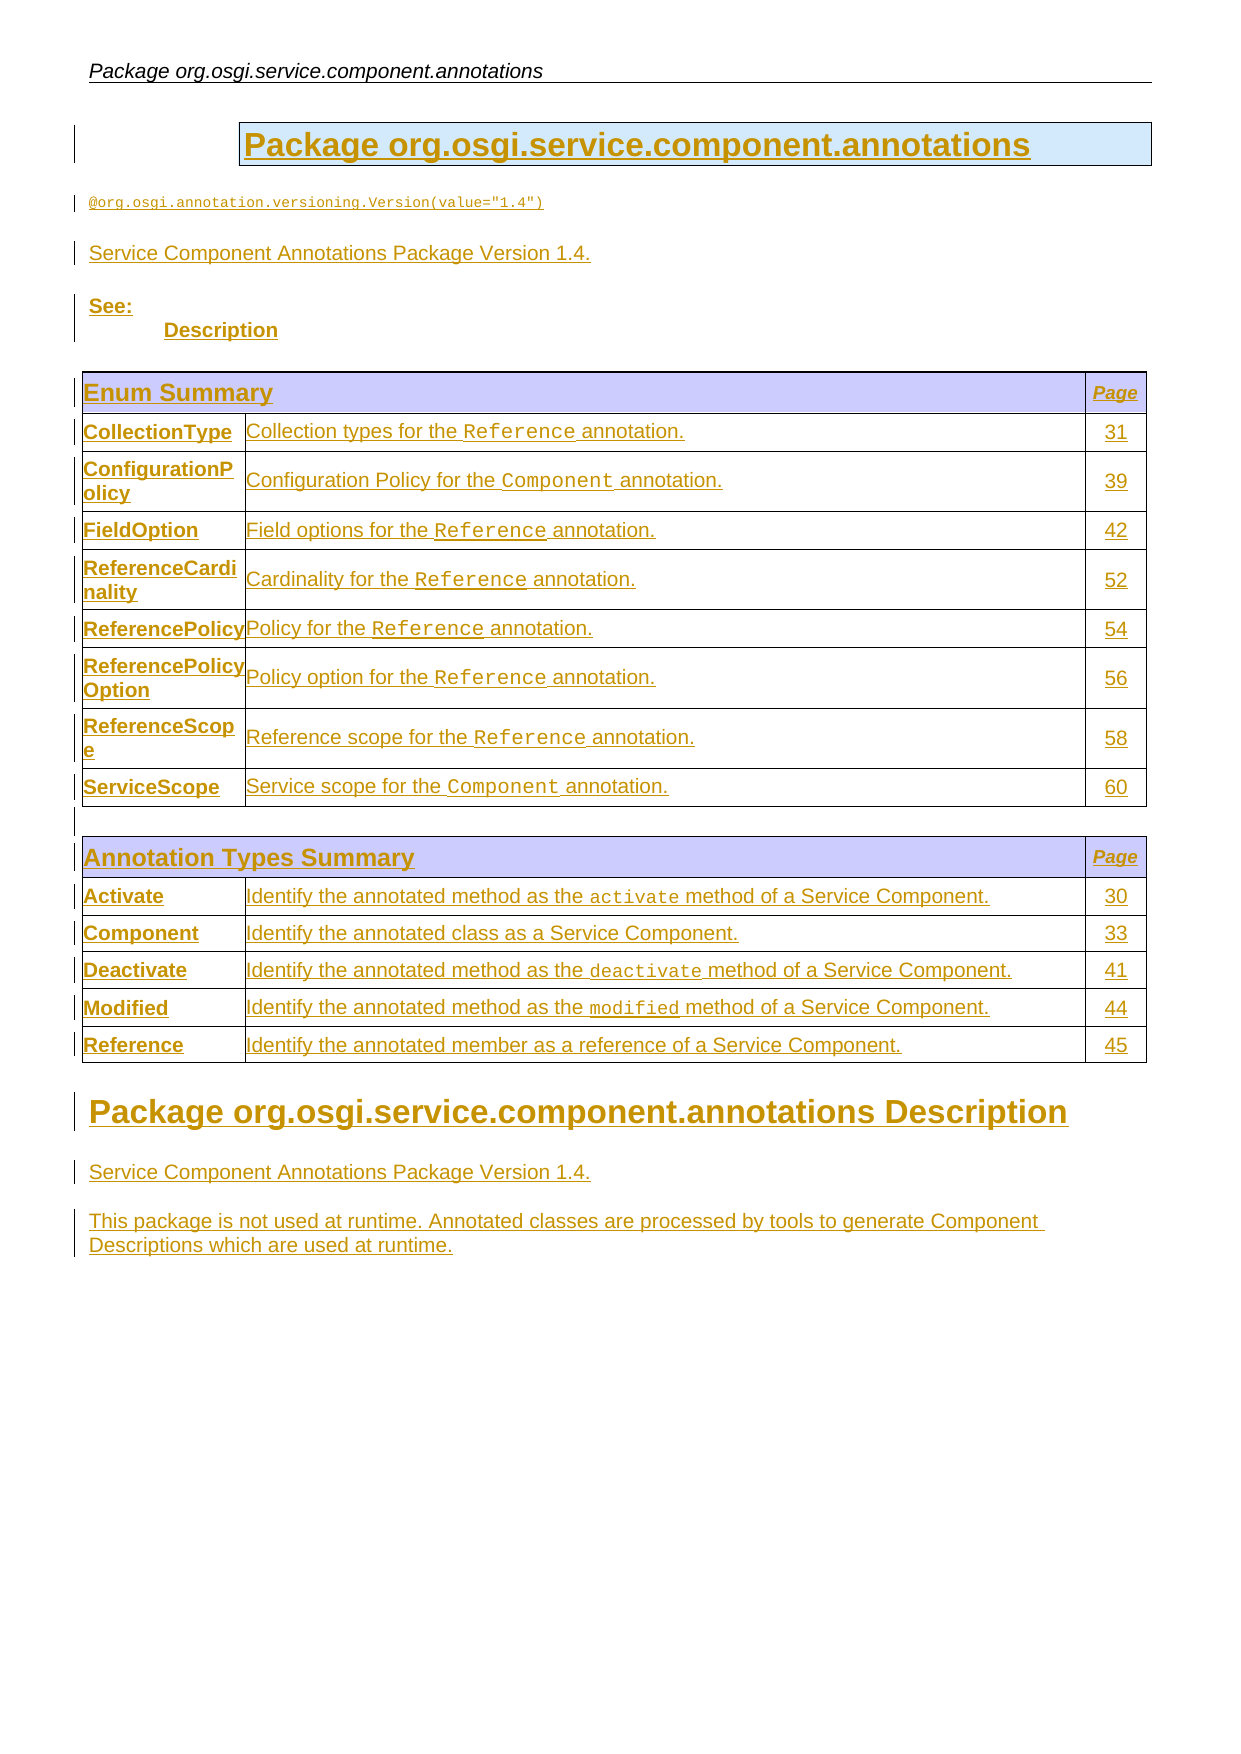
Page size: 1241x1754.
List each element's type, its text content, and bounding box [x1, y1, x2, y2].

table_cell Policy option for the Reference annotation. [246, 648, 1085, 707]
table_cell 33 [1086, 916, 1146, 951]
table_cell 60 [1086, 769, 1146, 806]
table_cell 30 [1086, 878, 1146, 914]
table_cell ConfigurationPolicy [83, 452, 245, 511]
table_header Enum Summary [83, 373, 1085, 412]
text Service Component Annotations Package Version 1.4. [88, 1160, 1152, 1184]
table_cell 58 [1086, 709, 1146, 768]
text Description [163, 318, 1152, 342]
text This package is not used at runtime. Annotated classes are processed by tools to generate Component Descriptions which are used at runtime. [88, 1209, 1152, 1257]
table_cell Identify the annotated method as the modified method of a Service Component. [246, 989, 1085, 1026]
table_cell Identify the annotated class as a Service Component. [246, 916, 1085, 951]
table_cell Identify the annotated method as the deactivate method of a Service Component. [246, 952, 1085, 988]
table_cell ServiceScope [83, 769, 245, 806]
table_cell Field options for the Reference annotation. [246, 512, 1085, 549]
table_header Page [1086, 837, 1146, 877]
text See: [88, 294, 1152, 318]
table_cell FieldOption [83, 512, 245, 549]
table_cell 39 [1086, 452, 1146, 511]
table_cell CollectionType [83, 414, 245, 451]
table_cell Activate [83, 878, 245, 914]
table_cell Modified [83, 989, 245, 1026]
subtitle Package org.osgi.service.component.annotations [240, 123, 1151, 165]
table_cell 42 [1086, 512, 1146, 549]
table_cell 41 [1086, 952, 1146, 988]
table_cell ReferencePolicy [83, 648, 245, 675]
table_cell Deactivate [83, 952, 245, 988]
table_cell Reference scope for the Reference annotation. [246, 709, 1085, 768]
table_cell Policy for the Reference annotation. [246, 610, 1085, 647]
text Package org.osgi.service.component.annotations Description [88, 1092, 1152, 1131]
text Service Component Annotations Package Version 1.4. [88, 241, 1152, 265]
table_cell Service scope for the Component annotation. [246, 769, 1085, 806]
table_cell ReferenceCardinality [83, 550, 245, 609]
table_cell Reference [83, 1027, 245, 1062]
table_cell 52 [1086, 550, 1146, 609]
table_header Page [1086, 373, 1146, 412]
table_cell 54 [1086, 610, 1146, 647]
table_cell Configuration Policy for the Component annotation. [246, 452, 1085, 511]
table_cell ReferenceScope [83, 709, 245, 768]
table_cell 44 [1086, 989, 1146, 1026]
table_cell 31 [1086, 414, 1146, 451]
table_cell 56 [1086, 648, 1146, 707]
table_cell Option [83, 676, 245, 707]
table_cell Collection types for the Reference annotation. [246, 414, 1085, 451]
table_cell ReferencePolicy [83, 639, 245, 647]
table_cell Identify the annotated method as the activate method of a Service Component. [246, 878, 1085, 914]
table_cell ReferencePolicy [83, 610, 245, 638]
table_cell Component [83, 916, 245, 951]
text @org.osgi.annotation.versioning.Version(value="1.4") [88, 195, 1152, 212]
table_cell Identify the annotated member as a reference of a Service Component. [246, 1027, 1085, 1062]
table_header Annotation Types Summary [83, 837, 1085, 877]
table_cell 45 [1086, 1027, 1146, 1062]
table_cell Cardinality for the Reference annotation. [246, 550, 1085, 609]
